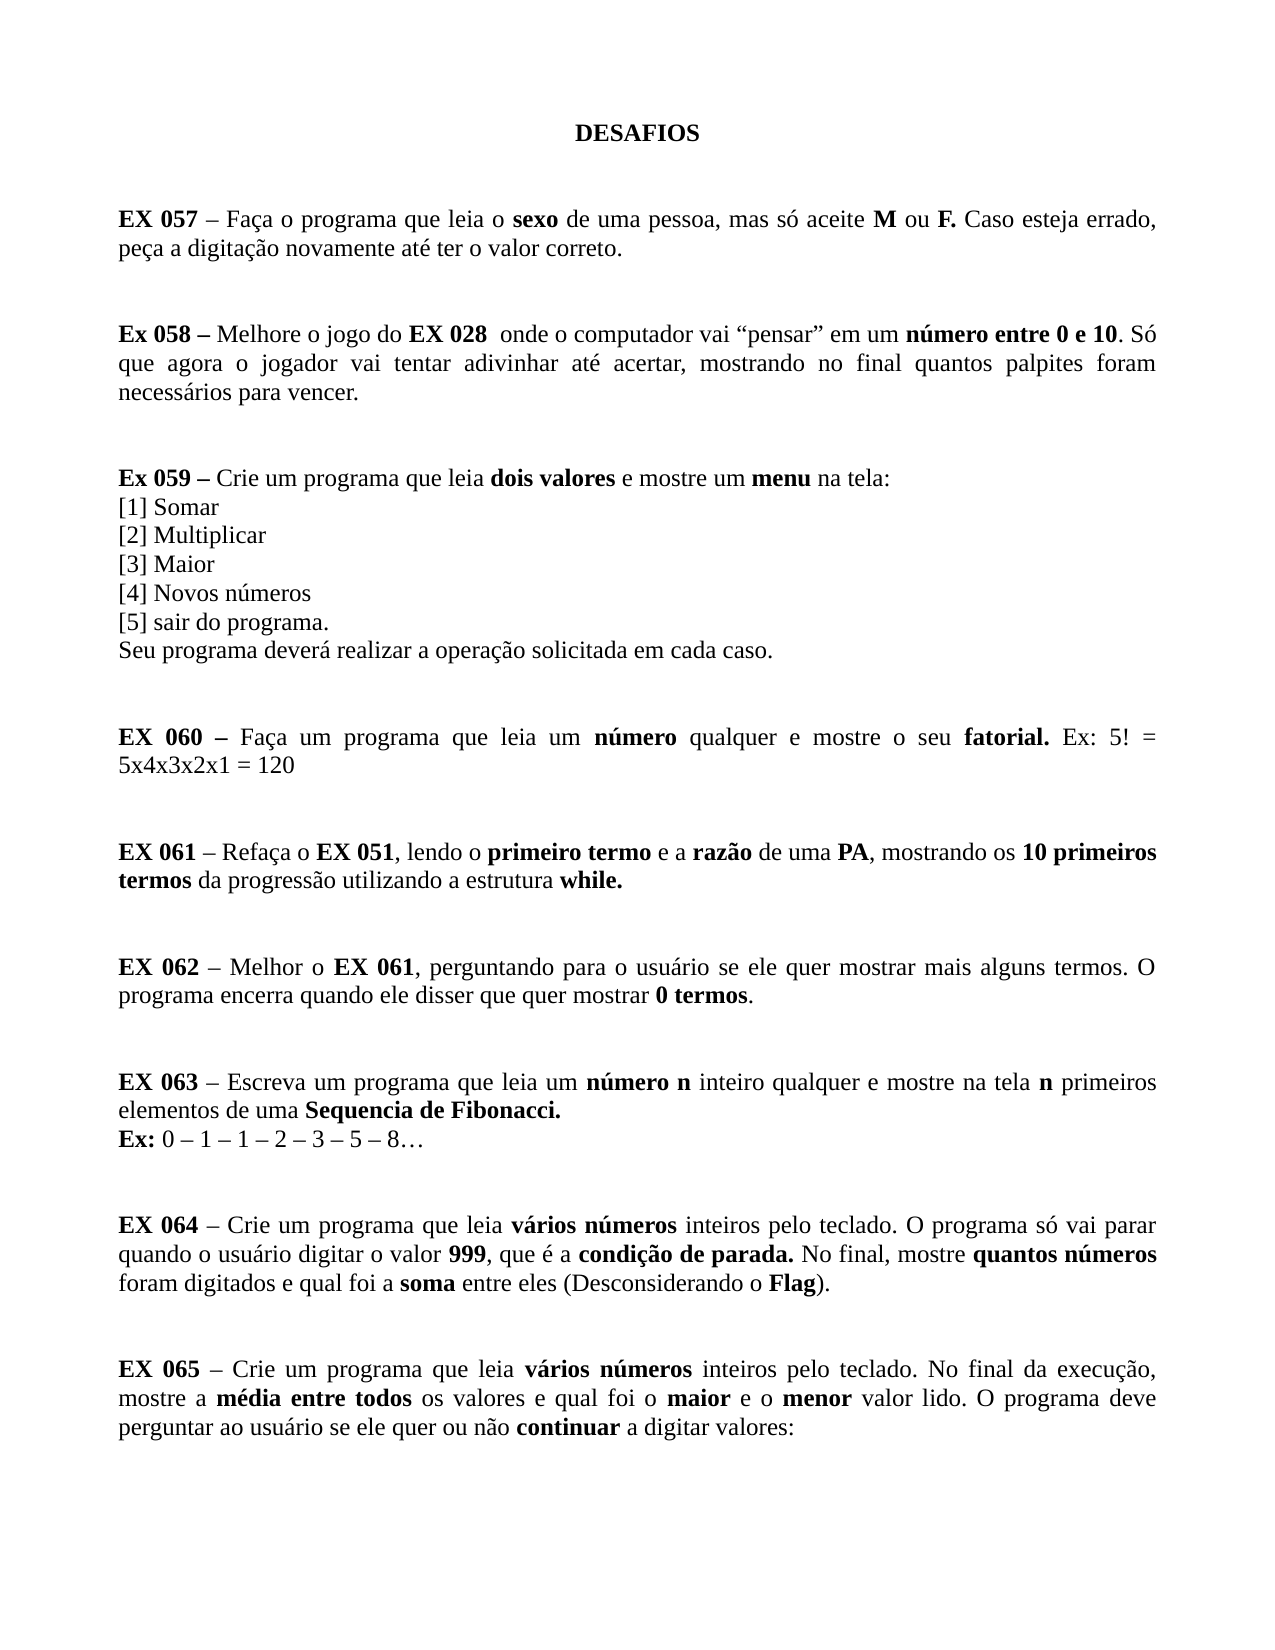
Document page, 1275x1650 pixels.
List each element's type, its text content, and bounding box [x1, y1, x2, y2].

text EX 065 – Crie um programa que leia vários números inteiros pelo teclado. No final da execução, mostre a média entre todos os valores e qual foi o maior e o menor valor lido. O programa deve perguntar ao usuário se ele quer ou não continuar a digitar valores: [118, 1354, 1157, 1441]
text [1] Somar [118, 492, 1157, 521]
text EX 062 – Melhor o EX 061, perguntando para o usuário se ele quer mostrar mais alguns termos. O programa encerra quando ele disser que quer mostrar 0 termos. [118, 952, 1157, 1009]
text [2] Multiplicar [118, 521, 1157, 549]
text Ex 059 – Crie um programa que leia dois valores e mostre um menu na tela: [118, 463, 1157, 492]
text Ex: 0 – 1 – 1 – 2 – 3 – 5 – 8… [118, 1124, 1157, 1153]
text DESAFIOS [118, 118, 1157, 147]
text EX 060 – Faça um programa que leia um número qualquer e mostre o seu fatorial. Ex: 5! = 5x4x3x2x1 = 120 [118, 722, 1157, 779]
text Ex 058 – Melhore o jogo do EX 028 onde o computador vai “pensar” em um número entre 0 e 10. Só que agora o jogador vai tentar adivinhar até acertar, mostrando no final quantos palpites foram necessários para vencer. [118, 319, 1157, 406]
text [5] sair do programa. [118, 607, 1157, 636]
text [4] Novos números [118, 578, 1157, 607]
text EX 057 – Faça o programa que leia o sexo de uma pessoa, mas só aceite M ou F. Caso esteja errado, peça a digitação novamente até ter o valor correto. [118, 204, 1157, 262]
text EX 063 – Escreva um programa que leia um número n inteiro qualquer e mostre na tela n primeiros elementos de uma Sequencia de Fibonacci. [118, 1067, 1157, 1124]
text EX 064 – Crie um programa que leia vários números inteiros pelo teclado. O programa só vai parar quando o usuário digitar o valor 999, que é a condição de parada. No final, mostre quantos números foram digitados e qual foi a soma entre eles (Desconsiderando o Flag). [118, 1211, 1157, 1297]
text [3] Maior [118, 549, 1157, 578]
text Seu programa deverá realizar a operação solicitada em cada caso. [118, 636, 1157, 664]
text EX 061 – Refaça o EX 051, lendo o primeiro termo e a razão de uma PA, mostrando os 10 primeiros termos da progressão utilizando a estrutura while. [118, 837, 1157, 894]
